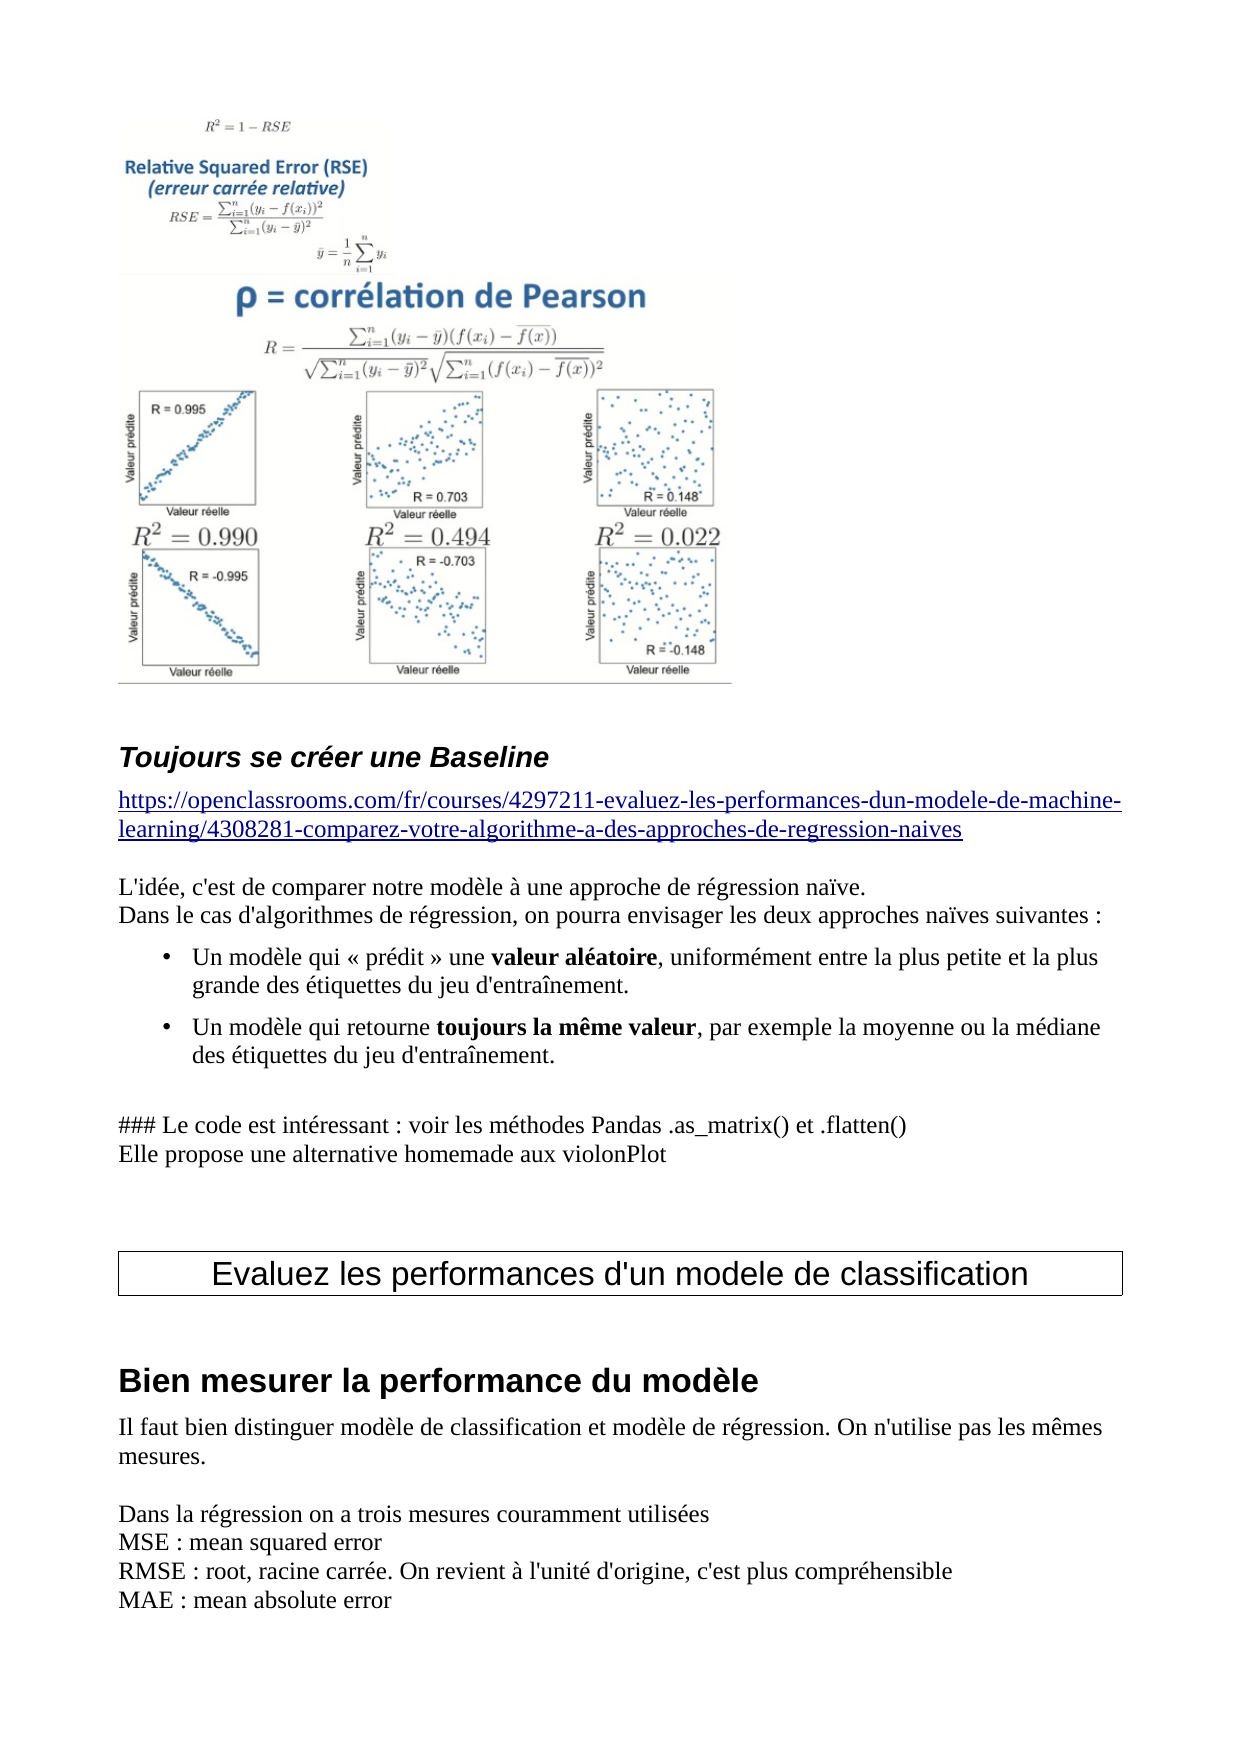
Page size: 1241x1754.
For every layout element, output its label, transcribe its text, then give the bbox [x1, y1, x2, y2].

text RMSE : root, racine carrée. On revient à l'unité d'origine, c'est plus compréhensible [118, 1556, 1122, 1585]
text L'idée, c'est de comparer notre modèle à une approche de régression naïve. [118, 872, 1122, 901]
text learning/4308281-comparez-votre-algorithme-a-des-approches-de-regression-naives [118, 812, 1122, 843]
list Un modèle qui « prédit » une valeur aléatoire, uniformément entre la plus petite et la plus grande des étiquettes du jeu d'entraînement. [162, 942, 1122, 999]
subtitle Evaluez les performances d'un modele de classification [119, 1252, 1122, 1295]
text MAE : mean absolute error [118, 1585, 1122, 1614]
text Dans le cas d'algorithmes de régression, on pourra envisager les deux approches naïves suivantes : [118, 901, 1122, 929]
text Elle propose une alternative homemade aux violonPlot [118, 1139, 1122, 1168]
text Il faut bien distinguer modèle de classification et modèle de régression. On n'utilise pas les mêmes mesures. [118, 1412, 1122, 1470]
list Un modèle qui retourne toujours la même valeur, par exemple la moyenne ou la médiane des étiquettes du jeu d'entraînement. [162, 1012, 1122, 1069]
text https://openclassrooms.com/fr/courses/4297211-evaluez-les-performances-dun-modele-de-machine- [118, 786, 1122, 811]
subtitle Toujours se créer une Baseline [118, 739, 1122, 773]
text MSE : mean squared error [118, 1527, 1122, 1556]
picture [118, 118, 732, 686]
text Dans la régression on a trois mesures couramment utilisées [118, 1499, 1122, 1527]
text ### Le code est intéressant : voir les méthodes Pandas .as_matrix() et .flatten() [118, 1111, 1122, 1139]
subtitle Bien mesurer la performance du modèle [118, 1361, 1122, 1400]
